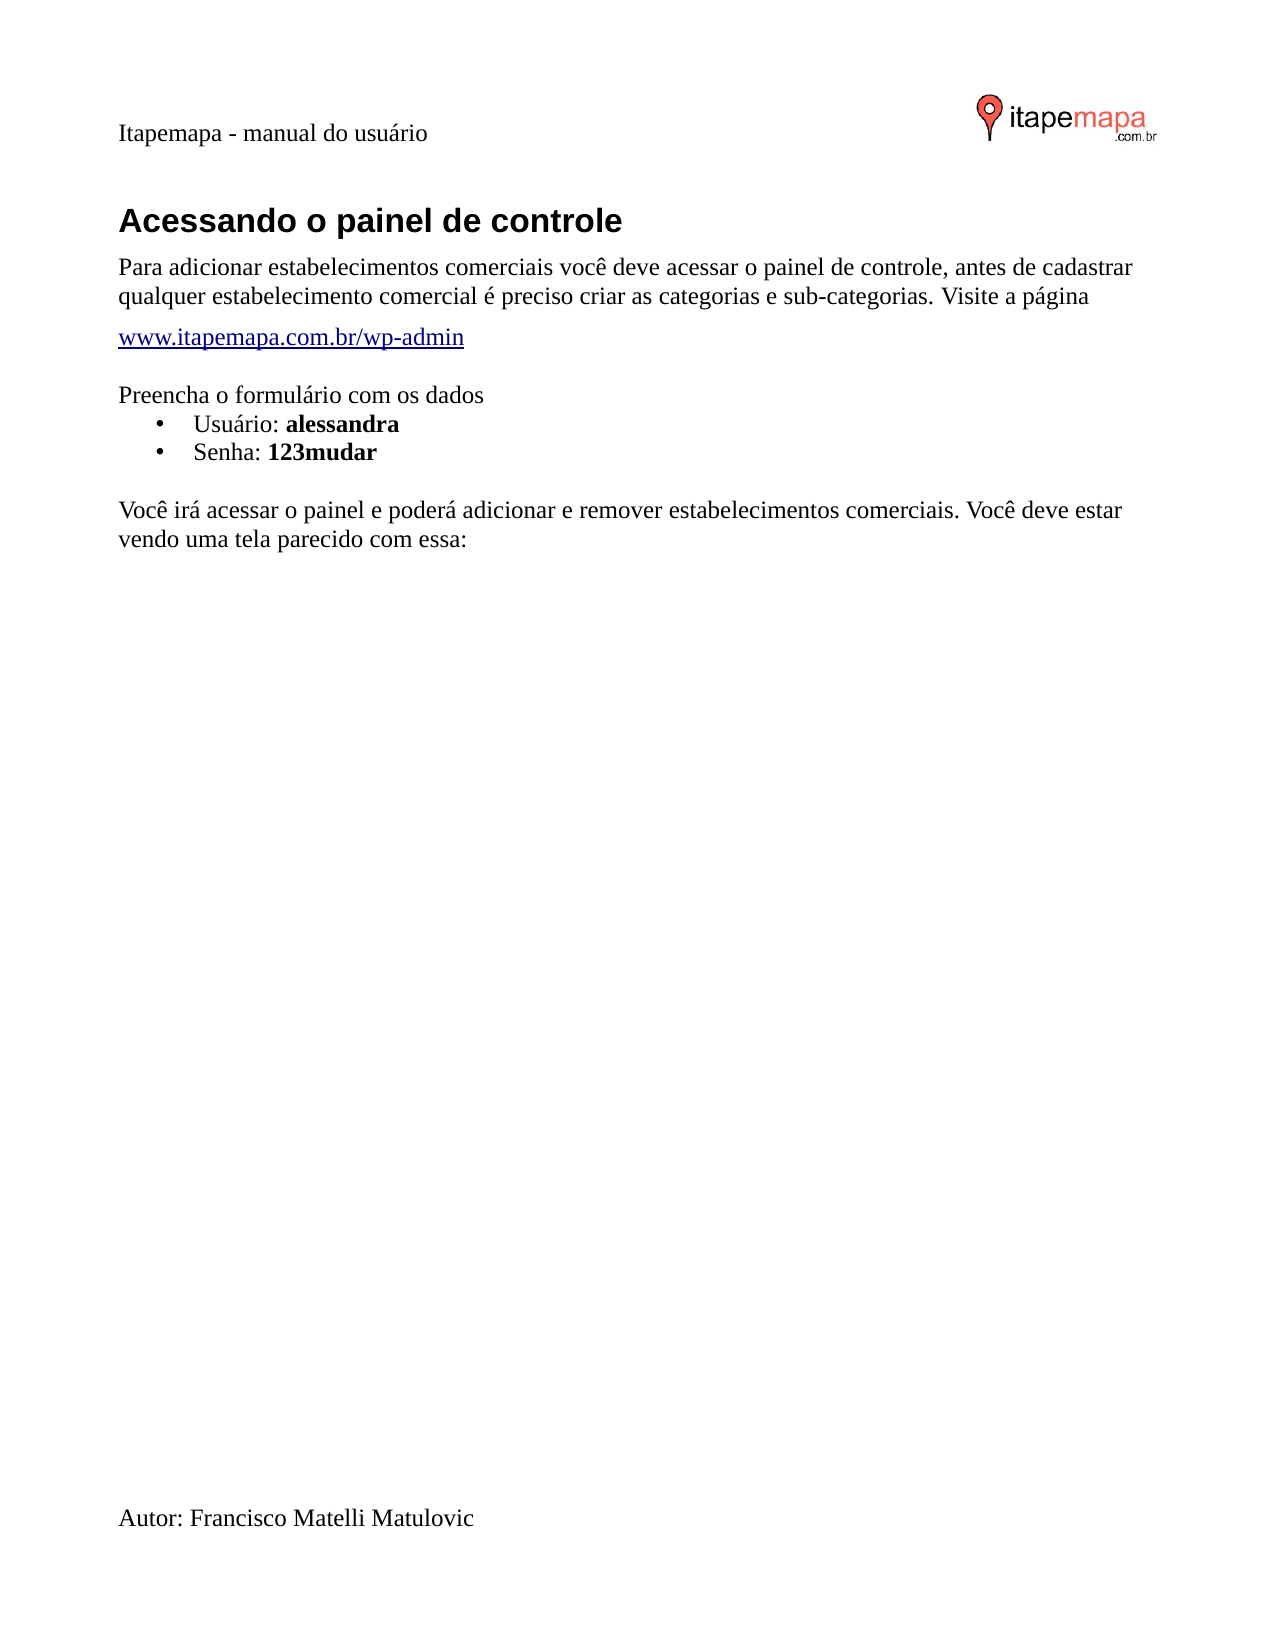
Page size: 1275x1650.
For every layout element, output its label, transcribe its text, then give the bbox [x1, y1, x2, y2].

text www.itapemapa.com.br/wp-admin [118, 322, 1157, 351]
text Para adicionar estabelecimentos comerciais você deve acessar o painel de controle, antes de cadastrar qualquer estabelecimento comercial é preciso criar as categorias e sub-categorias. Visite a página [118, 252, 1157, 310]
list Usuário: alessandra [156, 409, 1157, 437]
list Senha: 123mudar [156, 437, 1157, 466]
picture [969, 90, 1160, 147]
text Preencha o formulário com os dados [118, 380, 1157, 409]
text Você irá acessar o painel e poderá adicionar e remover estabelecimentos comerciais. Você deve estar vendo uma tela parecido com essa: [118, 495, 1157, 552]
subtitle Acessando o painel de controle [118, 201, 1157, 240]
